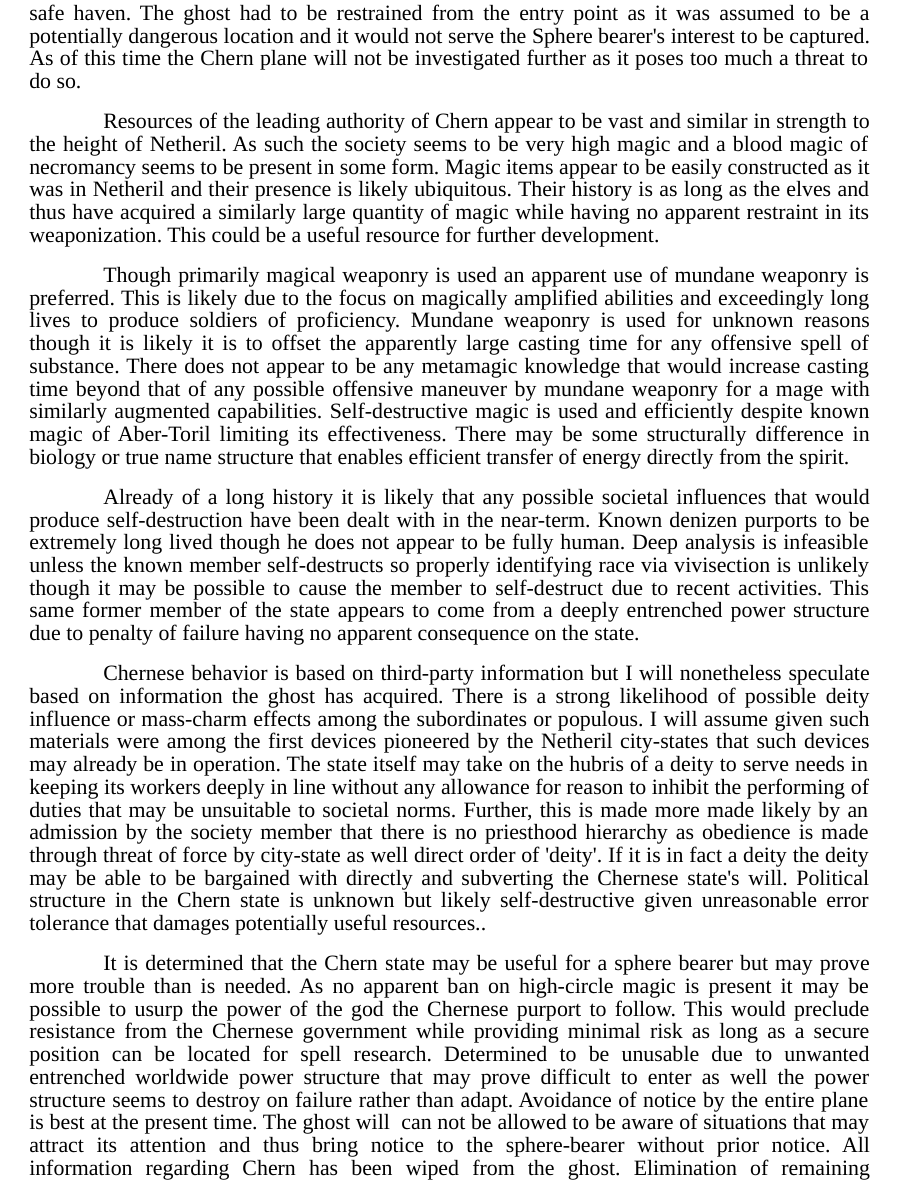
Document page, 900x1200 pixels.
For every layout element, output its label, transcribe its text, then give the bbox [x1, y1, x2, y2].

text Though primarily magical weaponry is used an apparent use of mundane weaponry is preferred. This is likely due to the focus on magically amplified abilities and exceedingly long lives to produce soldiers of proficiency. Mundane weaponry is used for unknown reasons though it is likely it is to offset the apparently large casting time for any offensive spell of substance. There does not appear to be any metamagic knowledge that would increase casting time beyond that of any possible offensive maneuver by mundane weaponry for a mage with similarly augmented capabilities. Self-destructive magic is used and efficiently despite known magic of Aber-Toril limiting its effectiveness. There may be some structurally difference in biology or true name structure that enables efficient transfer of energy directly from the spirit. [29, 262, 871, 469]
text It is determined that the Chern state may be useful for a sphere bearer but may prove more trouble than is needed. As no apparent ban on high-circle magic is present it may be possible to usurp the power of the god the Chernese purport to follow. This would preclude resistance from the Chernese government while providing minimal risk as long as a secure position can be located for spell research. Determined to be unusable due to unwanted entrenched worldwide power structure that may prove difficult to enter as well the power structure seems to destroy on failure rather than adapt. Avoidance of notice by the entire plane is best at the present time. The ghost will can not be allowed to be aware of situations that may attract its attention and thus bring notice to the sphere-bearer without prior notice. All information regarding Chern has been wiped from the ghost. Elimination of remaining [29, 950, 871, 1180]
text Already of a long history it is likely that any possible societal influences that would produce self-destruction have been dealt with in the near-term. Known denizen purports to be extremely long lived though he does not appear to be fully human. Deep analysis is infeasible unless the known member self-destructs so properly identifying race via vivisection is unlikely though it may be possible to cause the member to self-destruct due to recent activities. This same former member of the state appears to come from a deeply entrenched power structure due to penalty of failure having no apparent consequence on the state. [29, 484, 871, 645]
text safe haven. The ghost had to be restrained from the entry point as it was assumed to be a potentially dangerous location and it would not serve the Sphere bearer's interest to be captured. As of this time the Chern plane will not be investigated further as it poses too much a threat to do so. [29, 0, 871, 93]
text Resources of the leading authority of Chern appear to be vast and similar in strength to the height of Netheril. As such the society seems to be very high magic and a blood magic of necromancy seems to be present in some form. Magic items appear to be easily constructed as it was in Netheril and their presence is likely ubiquitous. Their history is as long as the elves and thus have acquired a similarly large quantity of magic while having no apparent restraint in its weaponization. This could be a useful resource for further development. [29, 108, 871, 247]
text Chernese behavior is based on third-party information but I will nonetheless speculate based on information the ghost has acquired. There is a strong likelihood of possible deity influence or mass-charm effects among the subordinates or populous. I will assume given such materials were among the first devices pioneered by the Netheril city-states that such devices may already be in operation. The state itself may take on the hubris of a deity to serve needs in keeping its workers deeply in line without any allowance for reason to inhibit the performing of duties that may be unsuitable to societal norms. Further, this is made more made likely by an admission by the society member that there is no priesthood hierarchy as obedience is made through threat of force by city-state as well direct order of 'deity'. If it is in fact a deity the deity may be able to be bargained with directly and subverting the Chernese state's will. Political structure in the Chern state is unknown but likely self-destructive given unreasonable error tolerance that damages potentially useful resources.. [29, 660, 871, 935]
